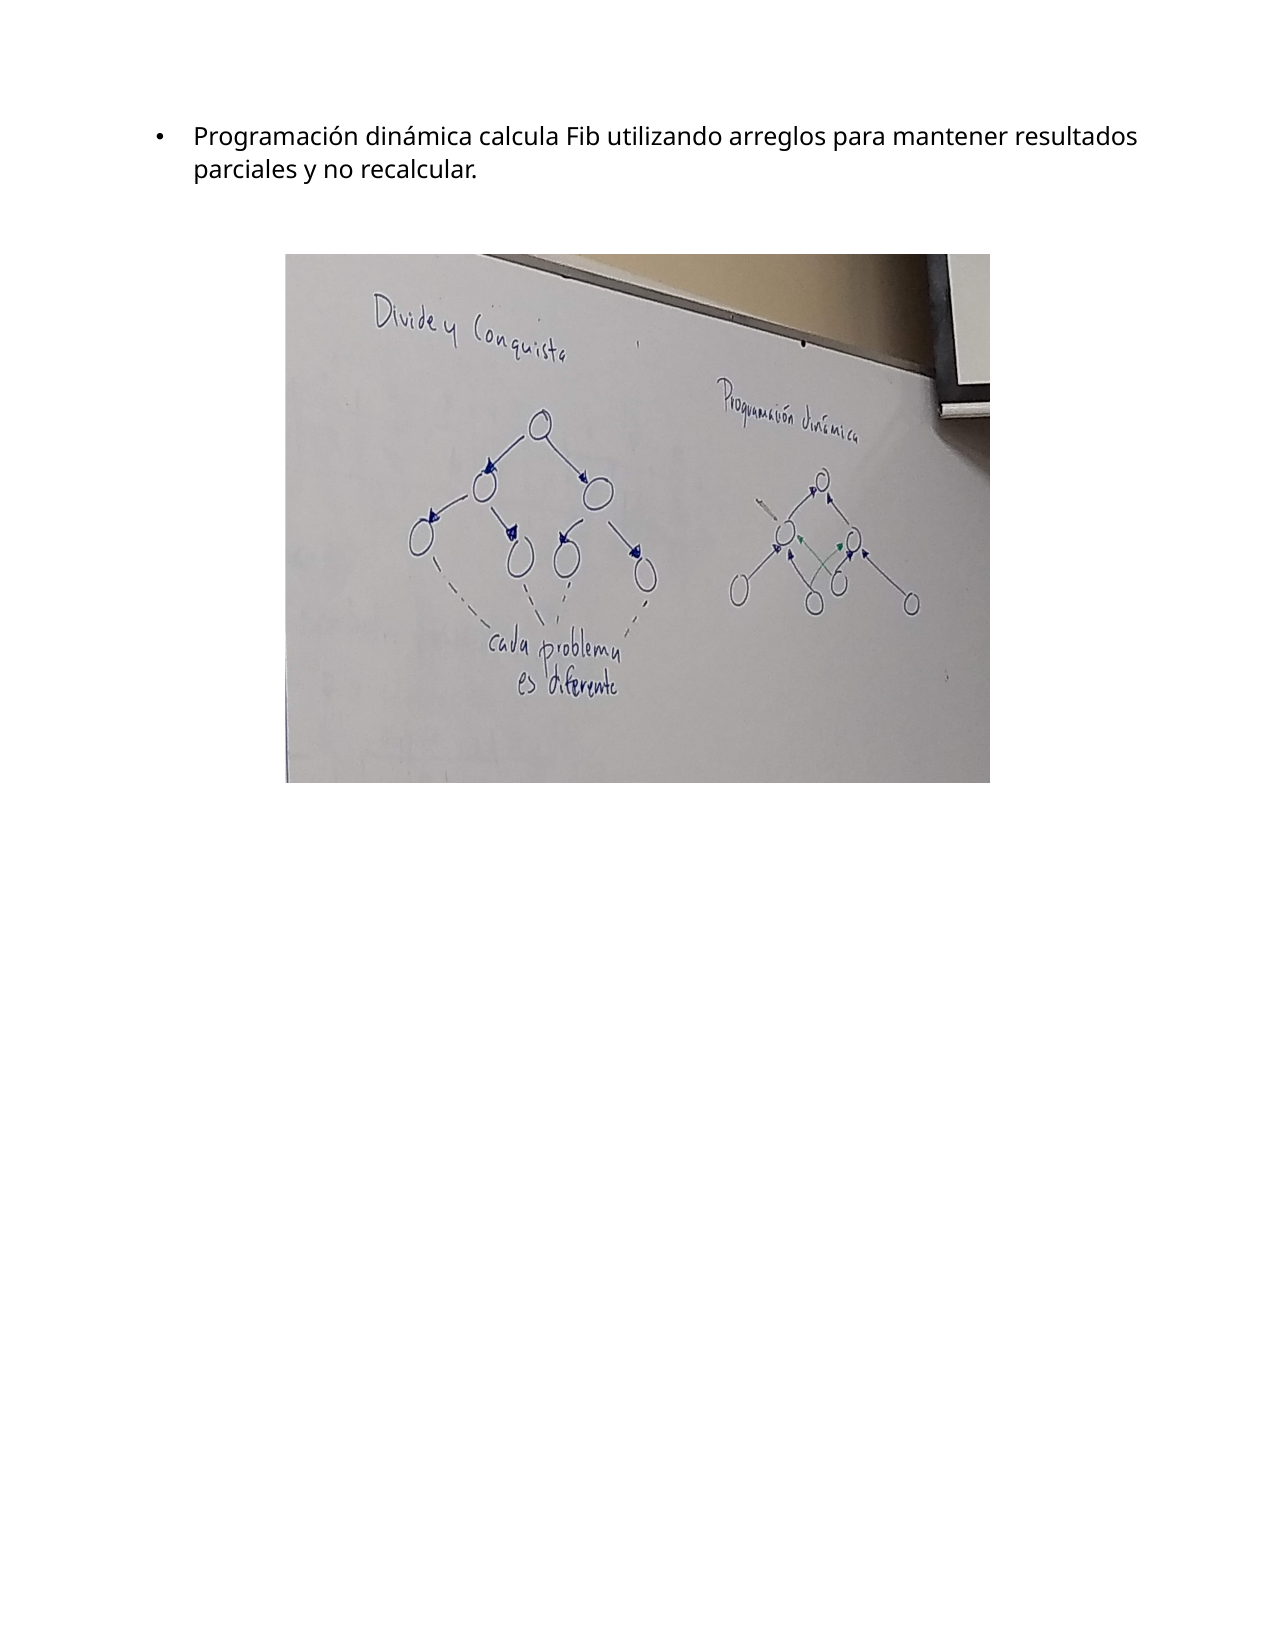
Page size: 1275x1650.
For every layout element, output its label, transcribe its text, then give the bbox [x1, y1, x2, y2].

picture [285, 254, 990, 783]
list Programación dinámica calcula Fib utilizando arreglos para mantener resultados parciales y no recalcular. [156, 118, 1157, 186]
